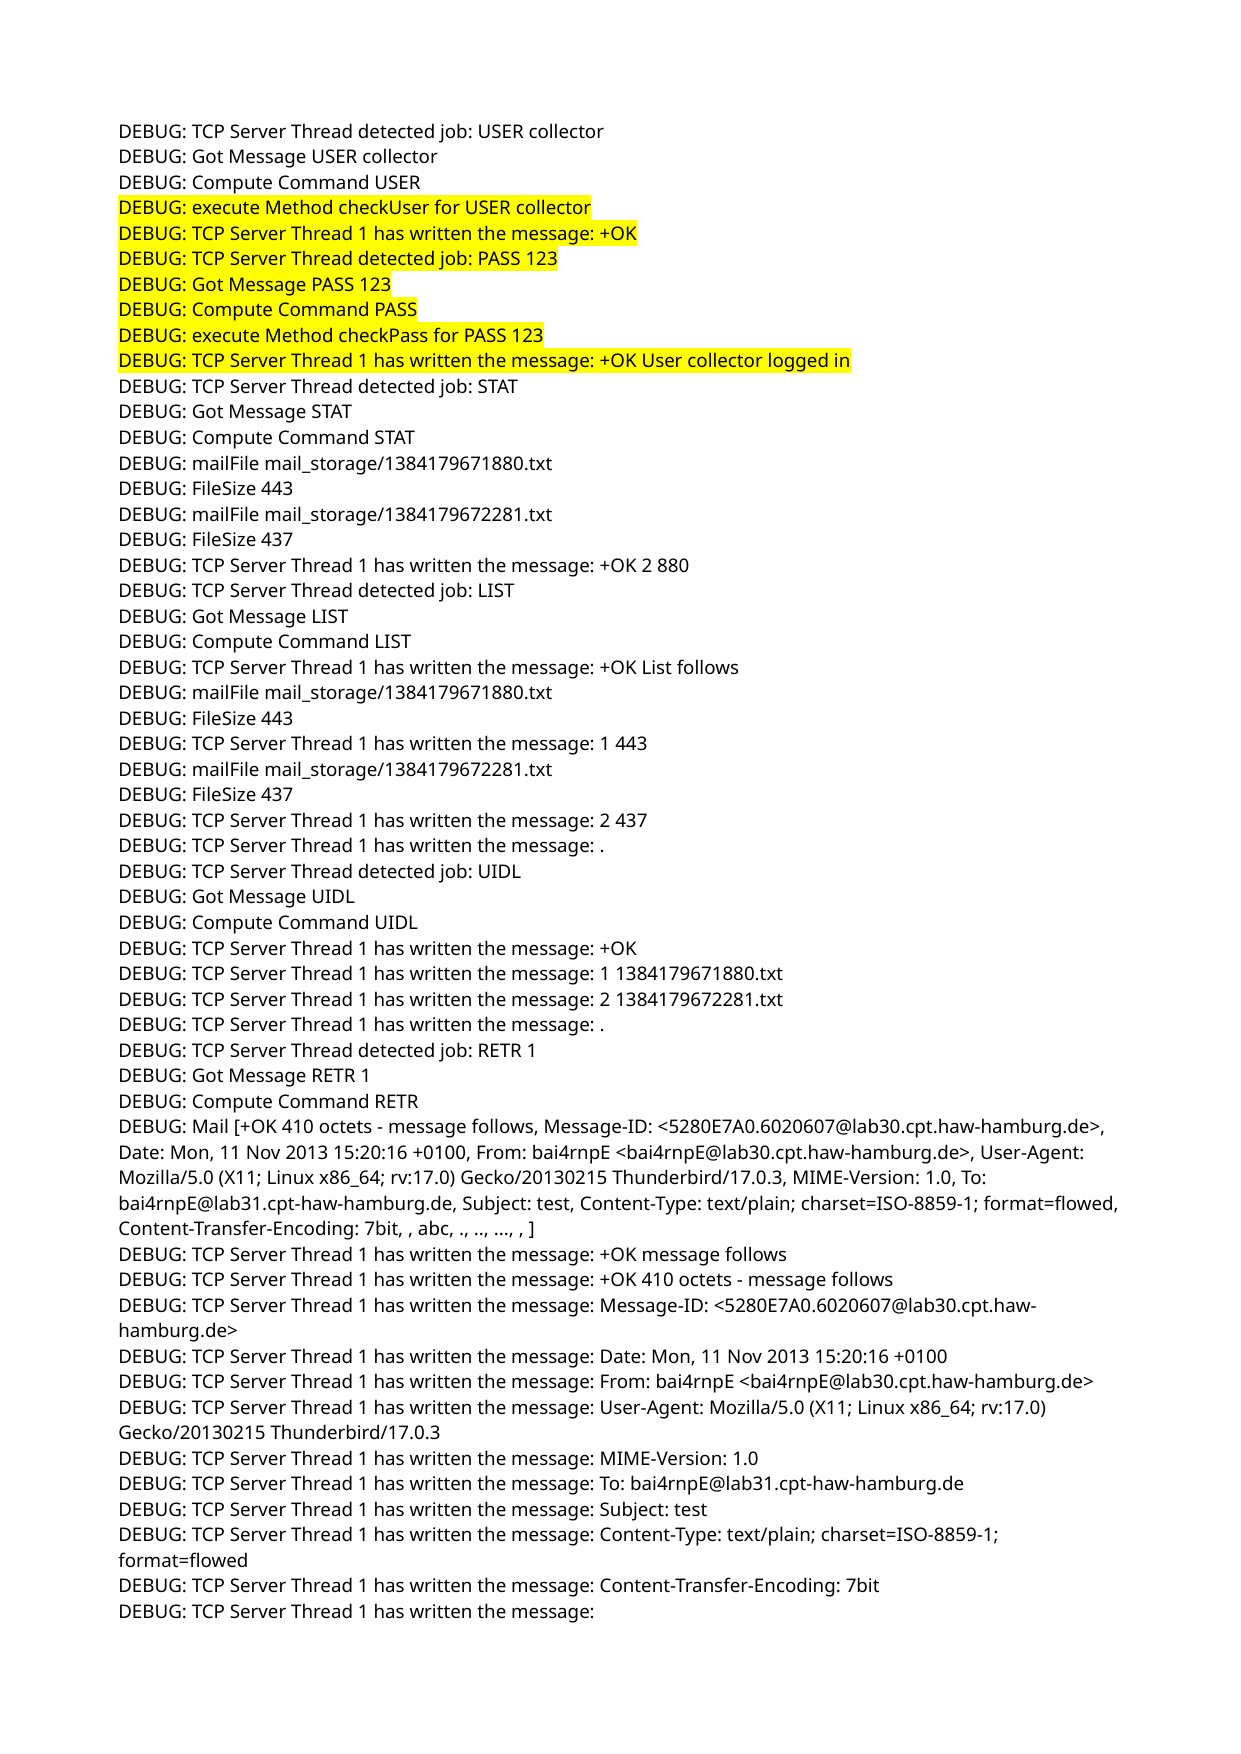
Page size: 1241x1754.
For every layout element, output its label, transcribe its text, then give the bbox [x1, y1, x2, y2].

text DEBUG: Got Message RETR 1 [118, 1062, 1122, 1088]
text DEBUG: execute Method checkUser for USER collector [118, 195, 1122, 220]
text DEBUG: TCP Server Thread detected job: RETR 1 [118, 1037, 1122, 1062]
text DEBUG: TCP Server Thread 1 has written the message: +OK [118, 935, 1122, 960]
text DEBUG: TCP Server Thread detected job: PASS 123 [118, 246, 1122, 271]
text DEBUG: TCP Server Thread detected job: LIST [118, 577, 1122, 603]
text DEBUG: TCP Server Thread 1 has written the message: +OK 410 octets - message follows [118, 1267, 1122, 1292]
text DEBUG: TCP Server Thread detected job: UIDL [118, 858, 1122, 884]
text DEBUG: mailFile mail_storage/1384179671880.txt [118, 450, 1122, 475]
text DEBUG: mailFile mail_storage/1384179672281.txt [118, 756, 1122, 782]
text DEBUG: FileSize 437 [118, 782, 1122, 807]
text DEBUG: TCP Server Thread 1 has written the message: +OK User collector logged in [118, 348, 1122, 373]
text DEBUG: TCP Server Thread 1 has written the message: From: bai4rnpE <bai4rnpE@lab30.cpt.haw-hamburg.de> [118, 1369, 1122, 1394]
text DEBUG: TCP Server Thread 1 has written the message: 2 1384179672281.txt [118, 986, 1122, 1011]
text DEBUG: TCP Server Thread 1 has written the message: Subject: test [118, 1496, 1122, 1522]
text DEBUG: Mail [+OK 410 octets - message follows, Message-ID: <5280E7A0.6020607@lab30.cpt.haw-hamburg.de>, Date: Mon, 11 Nov 2013 15:20:16 +0100, From: bai4rnpE <bai4rnpE@lab30.cpt.haw-hamburg.de>, User-Agent: Mozilla/5.0 (X11; Linux x86_64; rv:17.0) Gecko/20130215 Thunderbird/17.0.3, MIME-Version: 1.0, To: bai4rnpE@lab31.cpt-haw-hamburg.de, Subject: test, Content-Type: text/plain; charset=ISO-8859-1; format=flowed, Content-Transfer-Encoding: 7bit, , abc, ., .., ..., , ] [118, 1113, 1122, 1241]
text DEBUG: TCP Server Thread 1 has written the message: Content-Type: text/plain; charset=ISO-8859-1; format=flowed [118, 1522, 1122, 1573]
text DEBUG: Compute Command RETR [118, 1088, 1122, 1113]
text DEBUG: TCP Server Thread 1 has written the message: MIME-Version: 1.0 [118, 1445, 1122, 1471]
text DEBUG: TCP Server Thread 1 has written the message: To: bai4rnpE@lab31.cpt-haw-hamburg.de [118, 1471, 1122, 1496]
text DEBUG: mailFile mail_storage/1384179672281.txt [118, 501, 1122, 526]
text DEBUG: Compute Command STAT [118, 424, 1122, 450]
text DEBUG: Got Message STAT [118, 399, 1122, 424]
text DEBUG: TCP Server Thread 1 has written the message: . [118, 1011, 1122, 1037]
text DEBUG: TCP Server Thread 1 has written the message: 2 437 [118, 807, 1122, 833]
text DEBUG: TCP Server Thread 1 has written the message: [118, 1598, 1122, 1624]
text DEBUG: Compute Command LIST [118, 628, 1122, 654]
text DEBUG: TCP Server Thread 1 has written the message: +OK [118, 220, 1122, 246]
text DEBUG: TCP Server Thread 1 has written the message: Date: Mon, 11 Nov 2013 15:20:16 +0100 [118, 1343, 1122, 1369]
text DEBUG: Compute Command USER [118, 169, 1122, 195]
text DEBUG: FileSize 443 [118, 705, 1122, 731]
text DEBUG: TCP Server Thread 1 has written the message: Content-Transfer-Encoding: 7bit [118, 1573, 1122, 1598]
text DEBUG: FileSize 443 [118, 475, 1122, 501]
text DEBUG: TCP Server Thread 1 has written the message: Message-ID: <5280E7A0.6020607@lab30.cpt.haw-hamburg.de> [118, 1292, 1122, 1343]
text DEBUG: TCP Server Thread detected job: USER collector [118, 118, 1122, 144]
text DEBUG: TCP Server Thread 1 has written the message: User-Agent: Mozilla/5.0 (X11; Linux x86_64; rv:17.0) Gecko/20130215 Thunderbird/17.0.3 [118, 1394, 1122, 1445]
text DEBUG: execute Method checkPass for PASS 123 [118, 322, 1122, 348]
text DEBUG: Got Message LIST [118, 603, 1122, 628]
text DEBUG: FileSize 437 [118, 526, 1122, 552]
text DEBUG: mailFile mail_storage/1384179671880.txt [118, 679, 1122, 705]
text DEBUG: TCP Server Thread 1 has written the message: 1 443 [118, 731, 1122, 756]
text DEBUG: Compute Command PASS [118, 297, 1122, 322]
text DEBUG: TCP Server Thread detected job: STAT [118, 373, 1122, 399]
text DEBUG: Got Message UIDL [118, 884, 1122, 909]
text DEBUG: Compute Command UIDL [118, 909, 1122, 935]
text DEBUG: TCP Server Thread 1 has written the message: . [118, 833, 1122, 858]
text DEBUG: TCP Server Thread 1 has written the message: 1 1384179671880.txt [118, 960, 1122, 986]
text DEBUG: Got Message USER collector [118, 144, 1122, 169]
text DEBUG: Got Message PASS 123 [118, 271, 1122, 297]
text DEBUG: TCP Server Thread 1 has written the message: +OK 2 880 [118, 552, 1122, 577]
text DEBUG: TCP Server Thread 1 has written the message: +OK message follows [118, 1241, 1122, 1267]
text DEBUG: TCP Server Thread 1 has written the message: +OK List follows [118, 654, 1122, 679]
